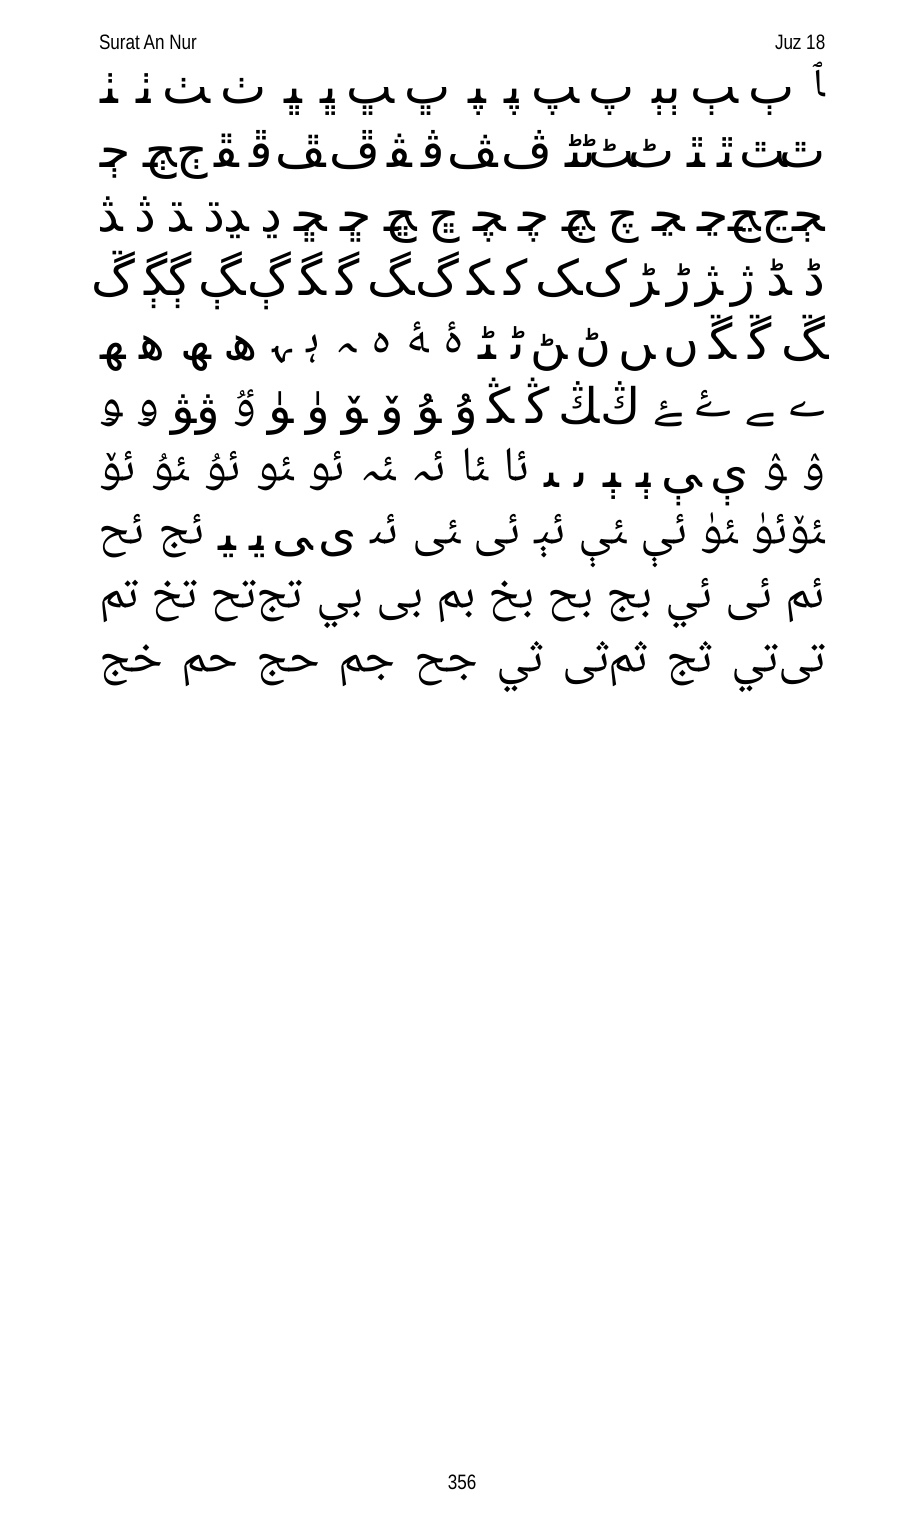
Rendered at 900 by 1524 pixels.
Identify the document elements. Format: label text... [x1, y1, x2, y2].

text ﭑ ﭒ ﭓ ﭔﭕ ﭖ ﭗ ﭘ ﭙ ﭚ ﭛ ﭜ ﭝ ﭞ ﭟ ﭠ ﭡ ﭢﭣ ﭤ ﭥ ﭦﭧﭨﭩ ﭪ ﭫ ﭬ ﭭ ﭮ ﭯ ﭰ ﭱ ﭲﭳ ﭴ ﭵﭶﭷﭸ ﭹ ﭺ ﭻ ﭼ ﭽ ﭾ ﭿ ﮀ ﮁ ﮂ ﮃﮄ ﮅ ﮆ ﮇ ﮈ ﮉ ﮊ ﮋ ﮌ ﮍ ﮎ ﮏ ﮐ ﮑ ﮒ ﮓ ﮔ ﮕ ﮖ ﮗ ﮘﮙ ﮚ ﮛ ﮜ ﮝ ﮞ ﮟ ﮠ ﮡ ﮢ ﮣ ﮤ ﮥ ﮦ ﮧ ﮨ ﮩ ﮪ ﮫ ﮬ ﮭ ﮮ ﮯ ﮰ ﮱ ﯓ ﯔ ﯕ ﯖ ﯗ ﯘ ﯙ ﯚ ﯛ ﯜ ﯝ ﯞﯟ ﯠ ﯡ ﯢ ﯣ ﯤ ﯥ ﯦ ﯧ ﯨ ﯩ ﯪ ﯫ ﯬ ﯭ ﯮ ﯯ ﯰ ﯱ ﯲ ﯳﯴ ﯵ ﯶ ﯷ ﯸ ﯹ ﯺ ﯻ ﯼ ﯽ ﯾ ﯿ ﰀ ﰁ ﰂ ﰃ ﰄ ﰅ ﰆ ﰇ ﰈ ﰉ ﰊ ﰋﰌ ﰍ ﰎ ﰏﰐ ﰑ ﰒﰓ ﰔ ﰕ ﰖ ﰗ ﰘ ﰙ [99, 60, 825, 698]
